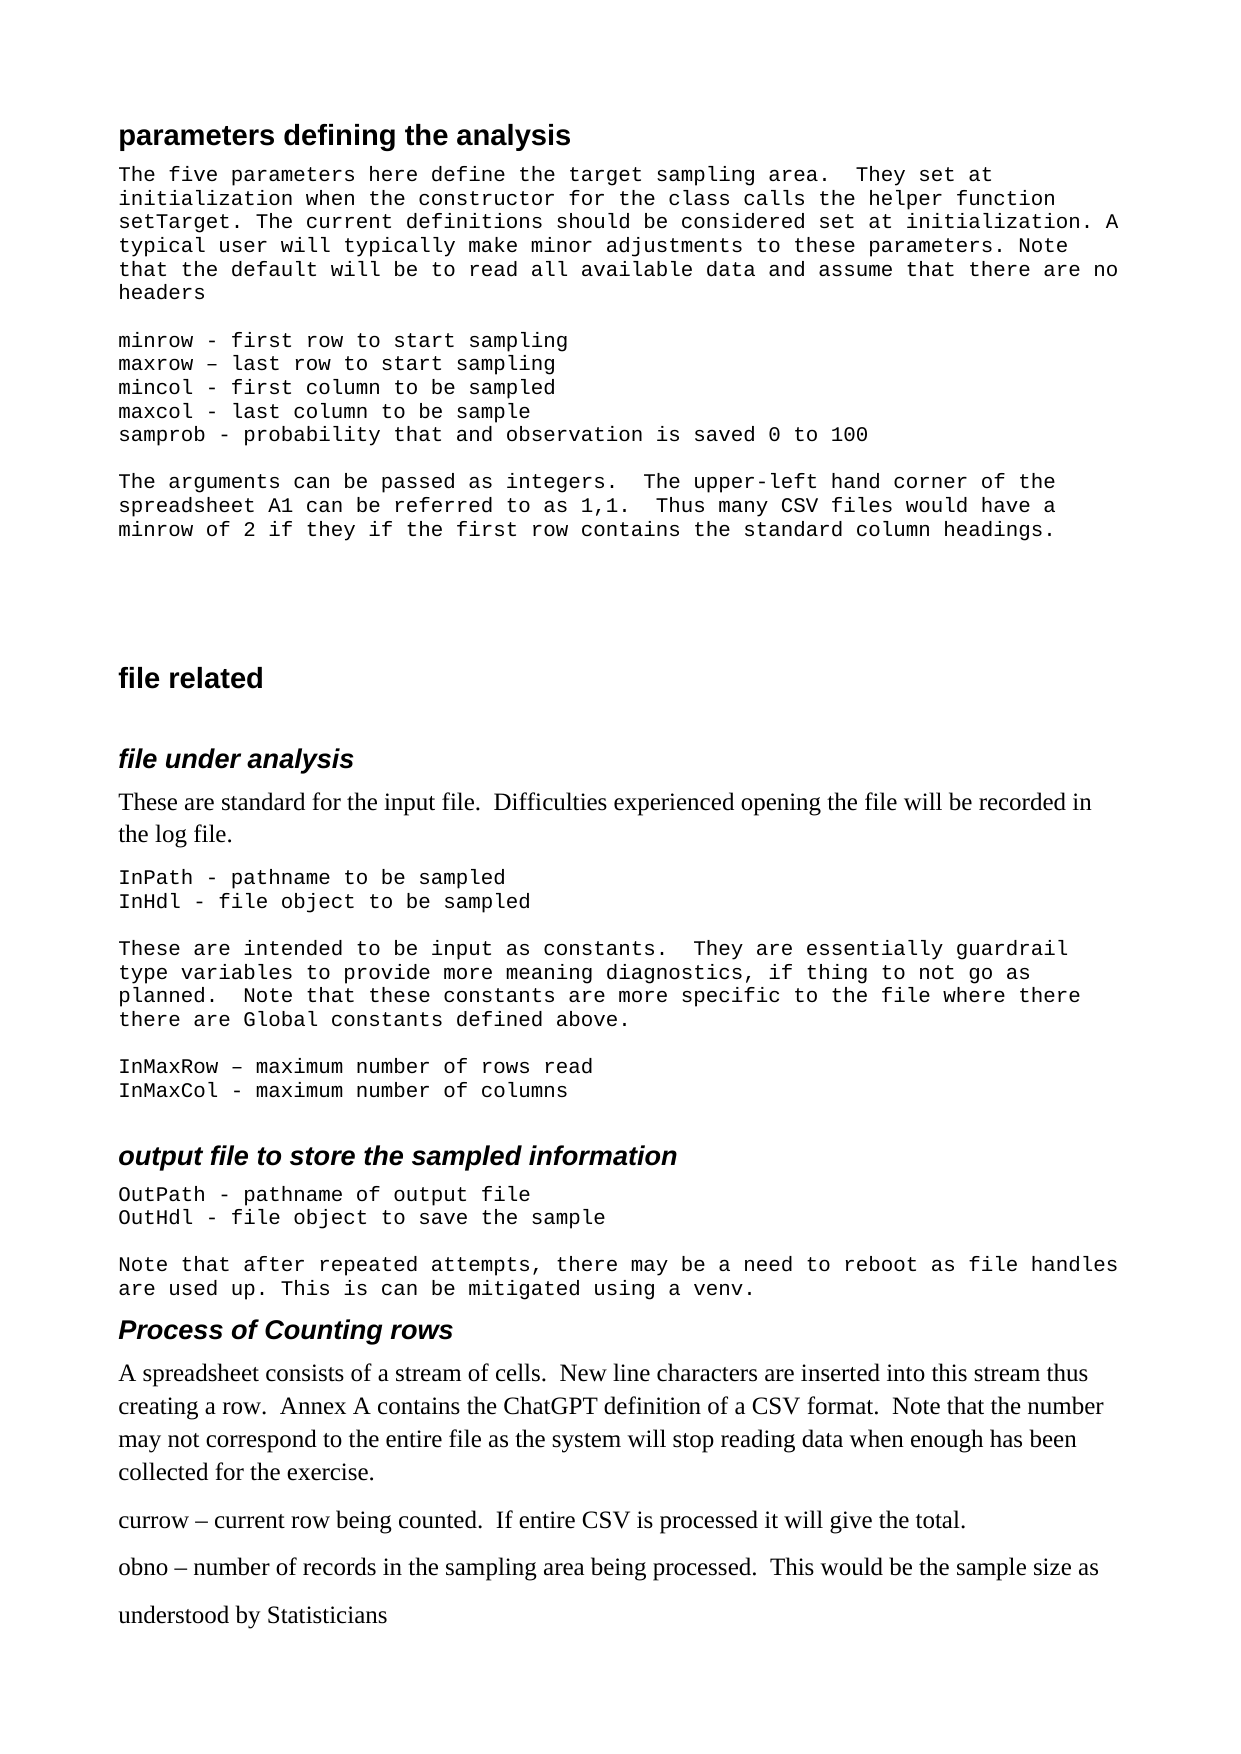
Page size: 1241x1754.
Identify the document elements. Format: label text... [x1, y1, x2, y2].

text The five parameters here define the target sampling area. They set at initialization when the constructor for the class calls the helper function setTarget. The current definitions should be considered set at initialization. A typical user will typically make minor adjustments to these parameters. Note that the default will be to read all available data and assume that there are no headers [118, 164, 1122, 306]
text InMaxCol - maximum number of columns [118, 1080, 1122, 1104]
text OutHdl - file object to save the sample [118, 1207, 1122, 1231]
text mincol - first column to be sampled [118, 377, 1122, 401]
subtitle file under analysis [118, 743, 1122, 774]
text samprob - probability that and observation is saved 0 to 100 [118, 424, 1122, 448]
text The arguments can be passed as integers. The upper-left hand corner of the spreadsheet A1 can be referred to as 1,1. Thus many CSV files would have a minrow of 2 if they if the first row contains the standard column headings. [118, 472, 1122, 542]
subtitle file related [118, 661, 1122, 694]
text These are standard for the input file. Difficulties experienced opening the file will be recorded in the log file. [118, 787, 1122, 848]
text Note that after repeated attempts, there may be a need to reboot as file handles are used up. This is can be mitigated using a venv. [118, 1254, 1122, 1302]
text minrow - first row to start sampling [118, 330, 1122, 353]
text These are intended to be input as constants. They are essentially guardrail type variables to provide more meaning diagnostics, if thing to not go as planned. Note that these constants are more specific to the file where there there are Global constants defined above. [118, 938, 1122, 1033]
text InPath - pathname to be sampled [118, 867, 1122, 891]
text maxrow – last row to start sampling [118, 353, 1122, 377]
subtitle output file to store the sampled information [118, 1140, 1122, 1171]
text A spreadsheet consists of a stream of cells. New line characters are inserted into this stream thus creating a row. Annex A contains the ChatGPT definition of a CSV format. Note that the number may not correspond to the entire file as the system will stop reading data when enough has been collected for the exercise. [118, 1358, 1122, 1486]
subtitle parameters defining the analysis [118, 118, 1122, 152]
text currow – current row being counted. If entire CSV is processed it will give the total. [118, 1505, 1122, 1533]
text OutPath - pathname of output file [118, 1183, 1122, 1207]
text understood by Statisticians [118, 1600, 1122, 1629]
text maxcol - last column to be sample [118, 401, 1122, 424]
text InHdl - file object to be sampled [118, 891, 1122, 914]
text InMaxRow – maximum number of rows read [118, 1056, 1122, 1080]
text obno – number of records in the sampling area being processed. This would be the sample size as [118, 1552, 1122, 1581]
subtitle Process of Counting rows [118, 1314, 1122, 1346]
